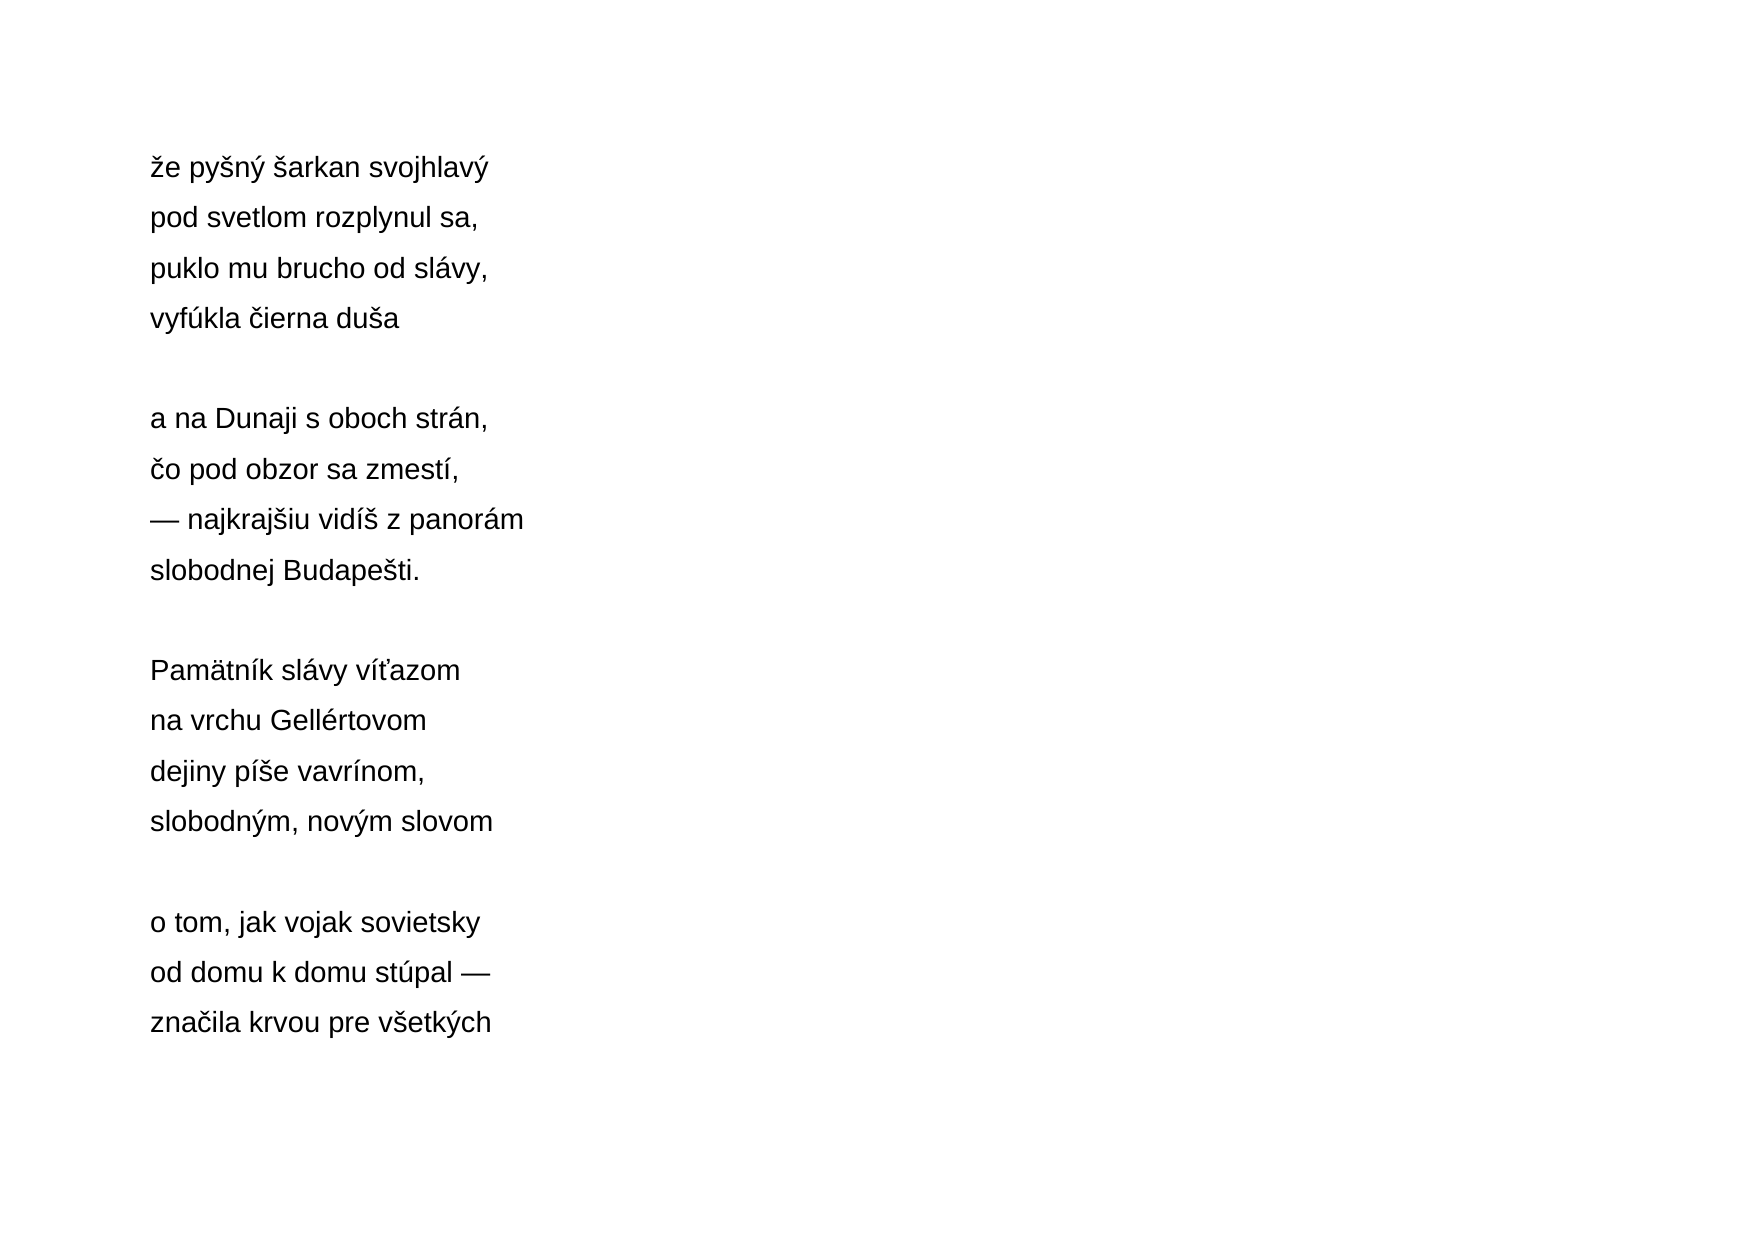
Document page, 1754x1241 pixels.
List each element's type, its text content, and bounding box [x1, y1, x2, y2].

text značila krvou pre všetkých [150, 1005, 1243, 1039]
text vyfúkla čierna duša [150, 301, 1243, 334]
text slobodným, novým slovom [150, 804, 1243, 838]
text o tom, jak vojak sovietsky [150, 905, 1243, 938]
text puklo mu brucho od slávy, [150, 251, 1243, 284]
text od domu k domu stúpal — [150, 955, 1243, 988]
text Pamätník slávy víťazom [150, 653, 1243, 687]
text — najkrajšiu vidíš z panorám [150, 502, 1243, 536]
text a na Dunaji s oboch strán, [150, 402, 1243, 435]
text že pyšný šarkan svojhlavý [150, 150, 1243, 183]
text slobodnej Budapešti. [150, 552, 1243, 586]
text dejiny píše vavrínom, [150, 754, 1243, 787]
text na vrchu Gellértovom [150, 703, 1243, 737]
text pod svetlom rozplynul sa, [150, 200, 1243, 234]
text čo pod obzor sa zmestí, [150, 452, 1243, 485]
